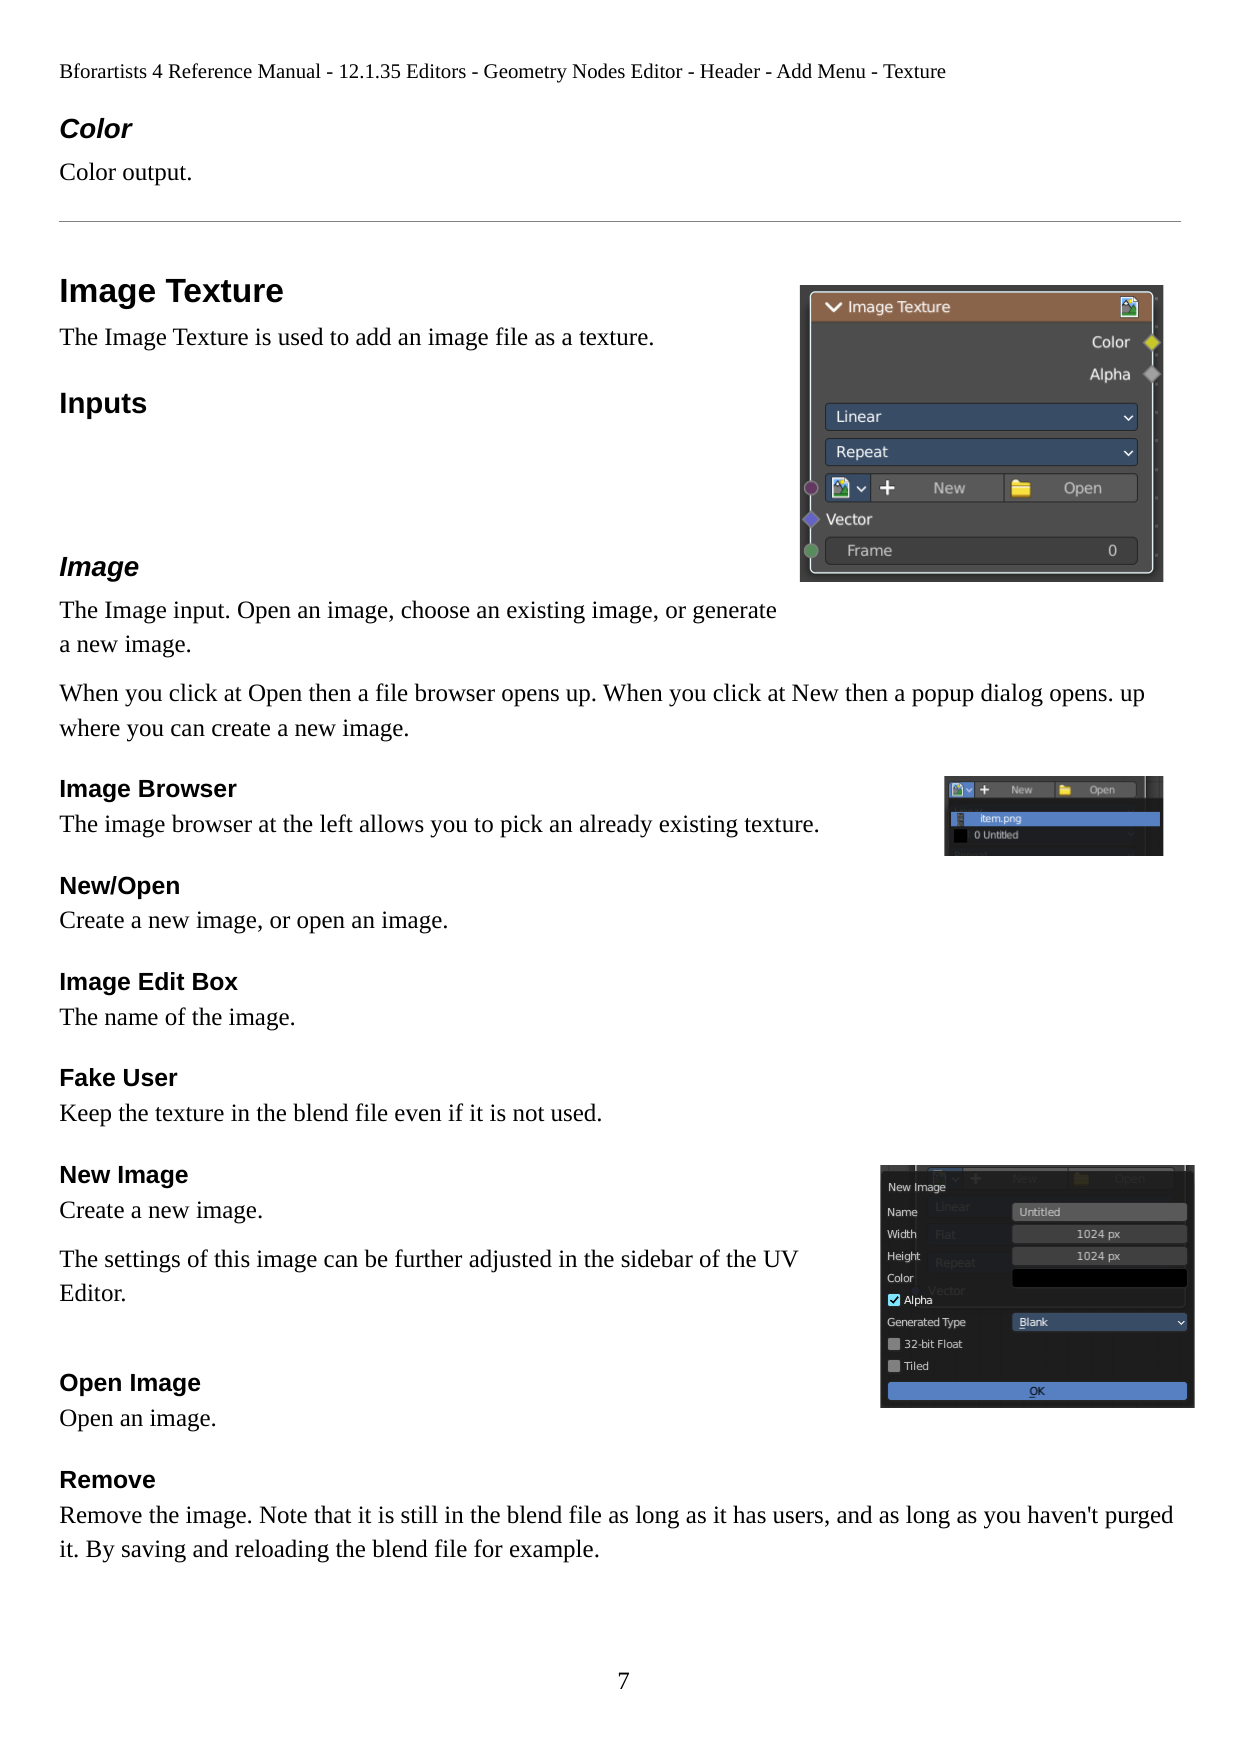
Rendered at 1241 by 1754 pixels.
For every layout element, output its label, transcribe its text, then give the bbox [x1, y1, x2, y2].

subtitle Inputs [59, 386, 799, 419]
subtitle Remove [59, 1465, 1181, 1493]
text Create a new image. [59, 1195, 880, 1223]
text The Image Texture is used to add an image file as a texture. [59, 322, 799, 351]
picture [880, 1165, 1195, 1408]
subtitle Image Edit Box [59, 967, 1181, 996]
subtitle Color [59, 113, 1181, 144]
subtitle [1164, 551, 1181, 582]
text The name of the image. [59, 1002, 1181, 1031]
text When you click at Open then a file browser opens up. When you click at New then a popup dialog opens. up where you can create a new image. [59, 678, 1181, 742]
subtitle Fake User [59, 1063, 1181, 1092]
subtitle [1164, 386, 1181, 419]
text Color output. [59, 157, 1181, 186]
subtitle Open Image [59, 1368, 880, 1397]
text Keep the texture in the blend file even if it is not used. [59, 1098, 1181, 1127]
subtitle Image [59, 551, 799, 582]
text The image browser at the left allows you to pick an already existing texture. [59, 809, 944, 838]
subtitle New/Open [59, 871, 1181, 899]
text The settings of this image can be further adjusted in the sidebar of the UV Editor. [59, 1244, 880, 1307]
subtitle Image Texture [59, 271, 1181, 310]
text The Image input. Open an image, choose an existing image, or generate a new image. [59, 595, 1181, 658]
picture [944, 776, 1164, 856]
text Open an image. [59, 1403, 1181, 1432]
subtitle New Image [59, 1160, 1181, 1188]
subtitle Image Browser [59, 774, 1181, 803]
text Remove the image. Note that it is still in the blend file as long as it has users, and as long as you haven't purged it. By saving and reloading the blend file for example. [59, 1500, 1181, 1563]
picture [799, 285, 1164, 582]
text Create a new image, or open an image. [59, 906, 1181, 934]
